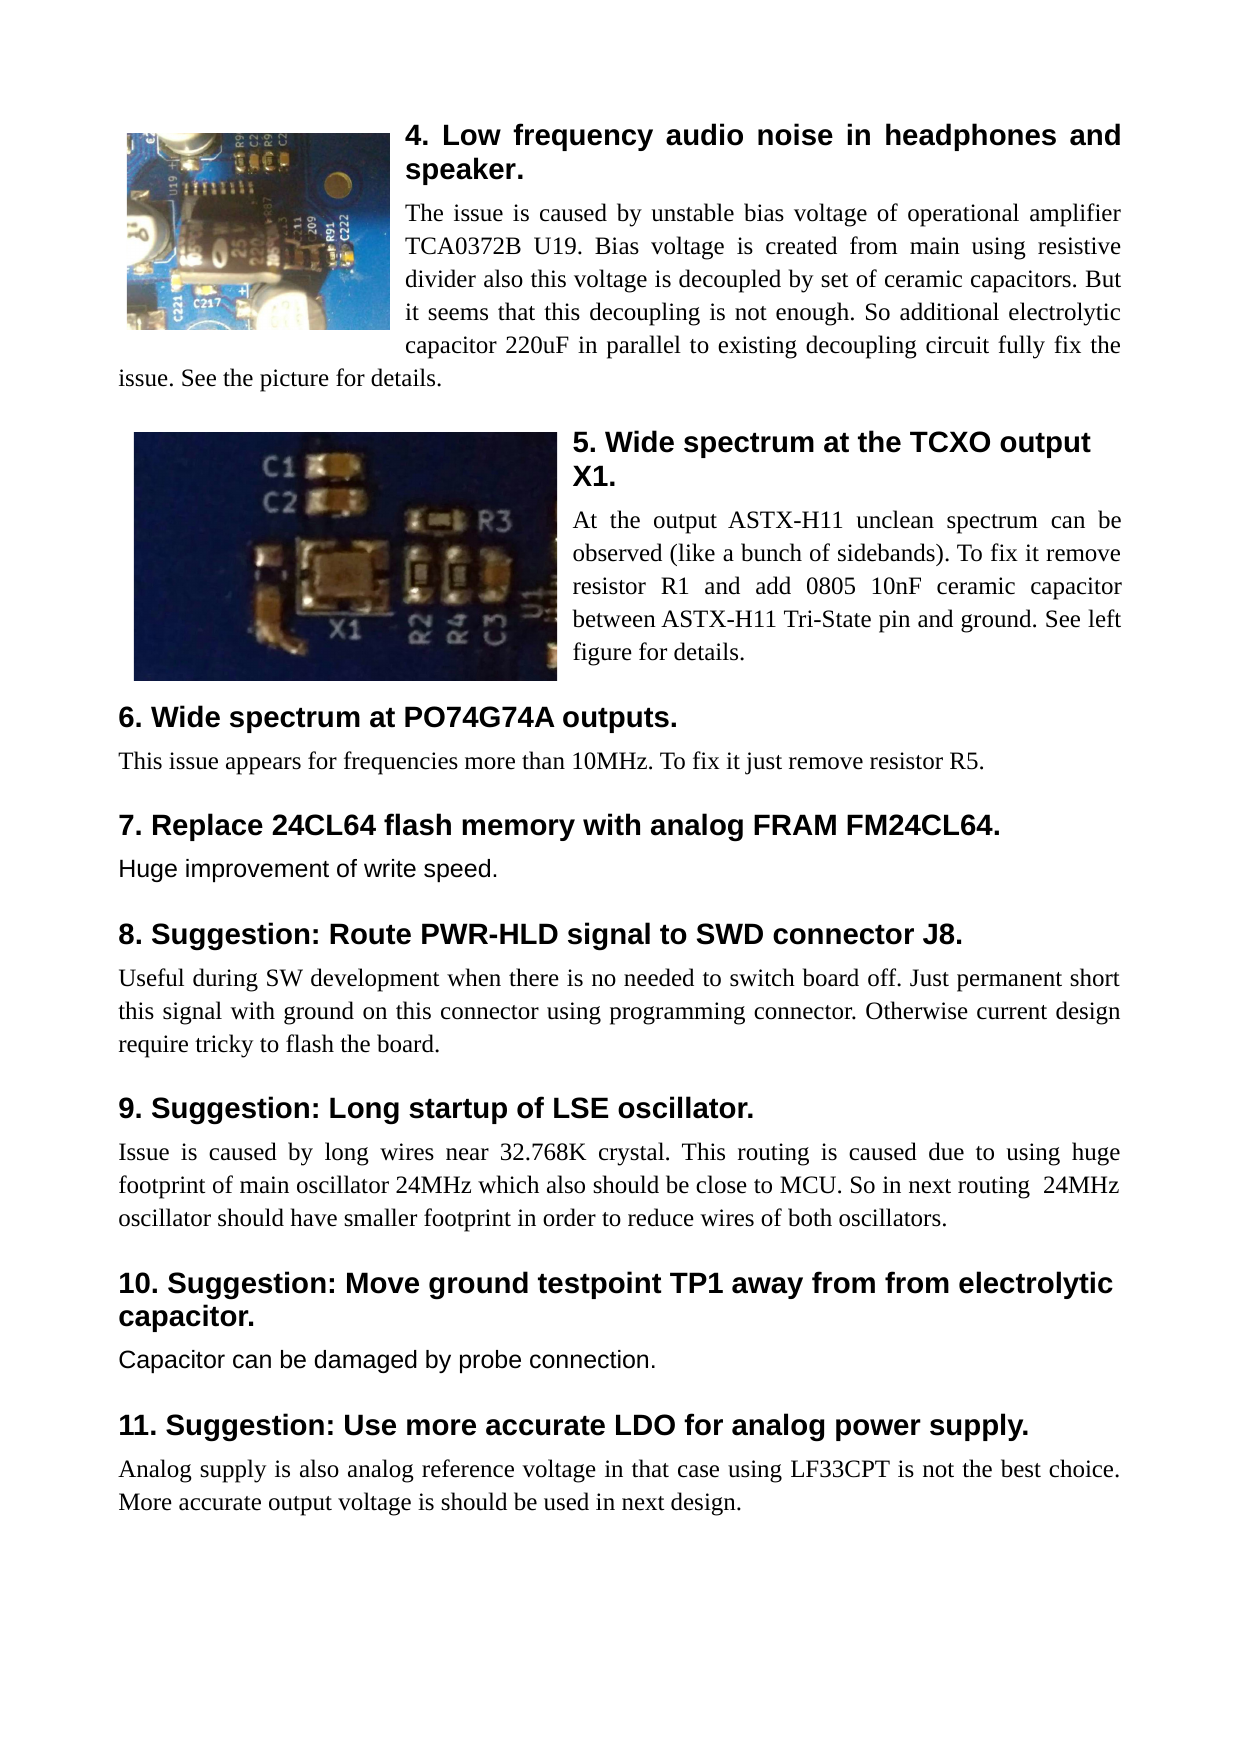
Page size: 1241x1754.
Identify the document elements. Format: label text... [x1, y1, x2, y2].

text The issue is caused by unstable bias voltage of operational amplifier TCA0372B U19. Bias voltage is created from main using resistive divider also this voltage is decoupled by set of ceramic capacitors. But it seems that this decoupling is not enough. So additional electrolytic capacitor 220uF in parallel to existing decoupling circuit fully fix the issue. See the picture for details. [118, 198, 1122, 392]
text This issue appears for frequencies more than 10MHz. To fix it just remove resistor R5. [118, 746, 1122, 775]
text Huge improvement of write speed. [118, 854, 1122, 883]
text Capacitor can be damaged by probe connection. [118, 1346, 1122, 1374]
text At the output ASTX-H11 unclean spectrum can be observed (like a bunch of sidebands). To fix it remove resistor R1 and add 0805 10nF ceramic capacitor between ASTX-H11 Tri-State pin and ground. See left figure for details. [572, 505, 1122, 666]
text Useful during SW development when there is no needed to switch board off. Just permanent short this signal with ground on this connector using programming connector. Otherwise current design require tricky to flash the board. [118, 963, 1122, 1058]
text Issue is caused by long wires near 32.768K crystal. This routing is caused due to using huge footprint of main oscillator 24MHz which also should be close to MCU. So in next routing 24MHz oscillator should have smaller footprint in order to reduce wires of both oscillators. [118, 1137, 1122, 1232]
subtitle 7. Replace 24CL64 flash memory with analog FRAM FM24CL64. [118, 808, 1122, 842]
subtitle 11. Suggestion: Use more accurate LDO for analog power supply. [118, 1408, 1122, 1441]
subtitle 9. Suggestion: Long startup of LSE oscillator. [118, 1091, 1122, 1125]
subtitle 5. Wide spectrum at the TCXO output X1. [118, 417, 1122, 696]
subtitle 6. Wide spectrum at PO74G74A outputs. [118, 700, 1122, 733]
picture [133, 432, 558, 681]
picture [126, 133, 390, 330]
subtitle 10. Suggestion: Move ground testpoint TP1 away from from electrolytic capacitor. [118, 1266, 1122, 1333]
subtitle 4. Low frequency audio noise in headphones and speaker. [112, 118, 1122, 345]
text Analog supply is also analog reference voltage in that case using LF33CPT is not the best choice. More accurate output voltage is should be used in next design. [118, 1454, 1122, 1516]
subtitle 8. Suggestion: Route PWR-HLD signal to SWD connector J8. [118, 917, 1122, 950]
